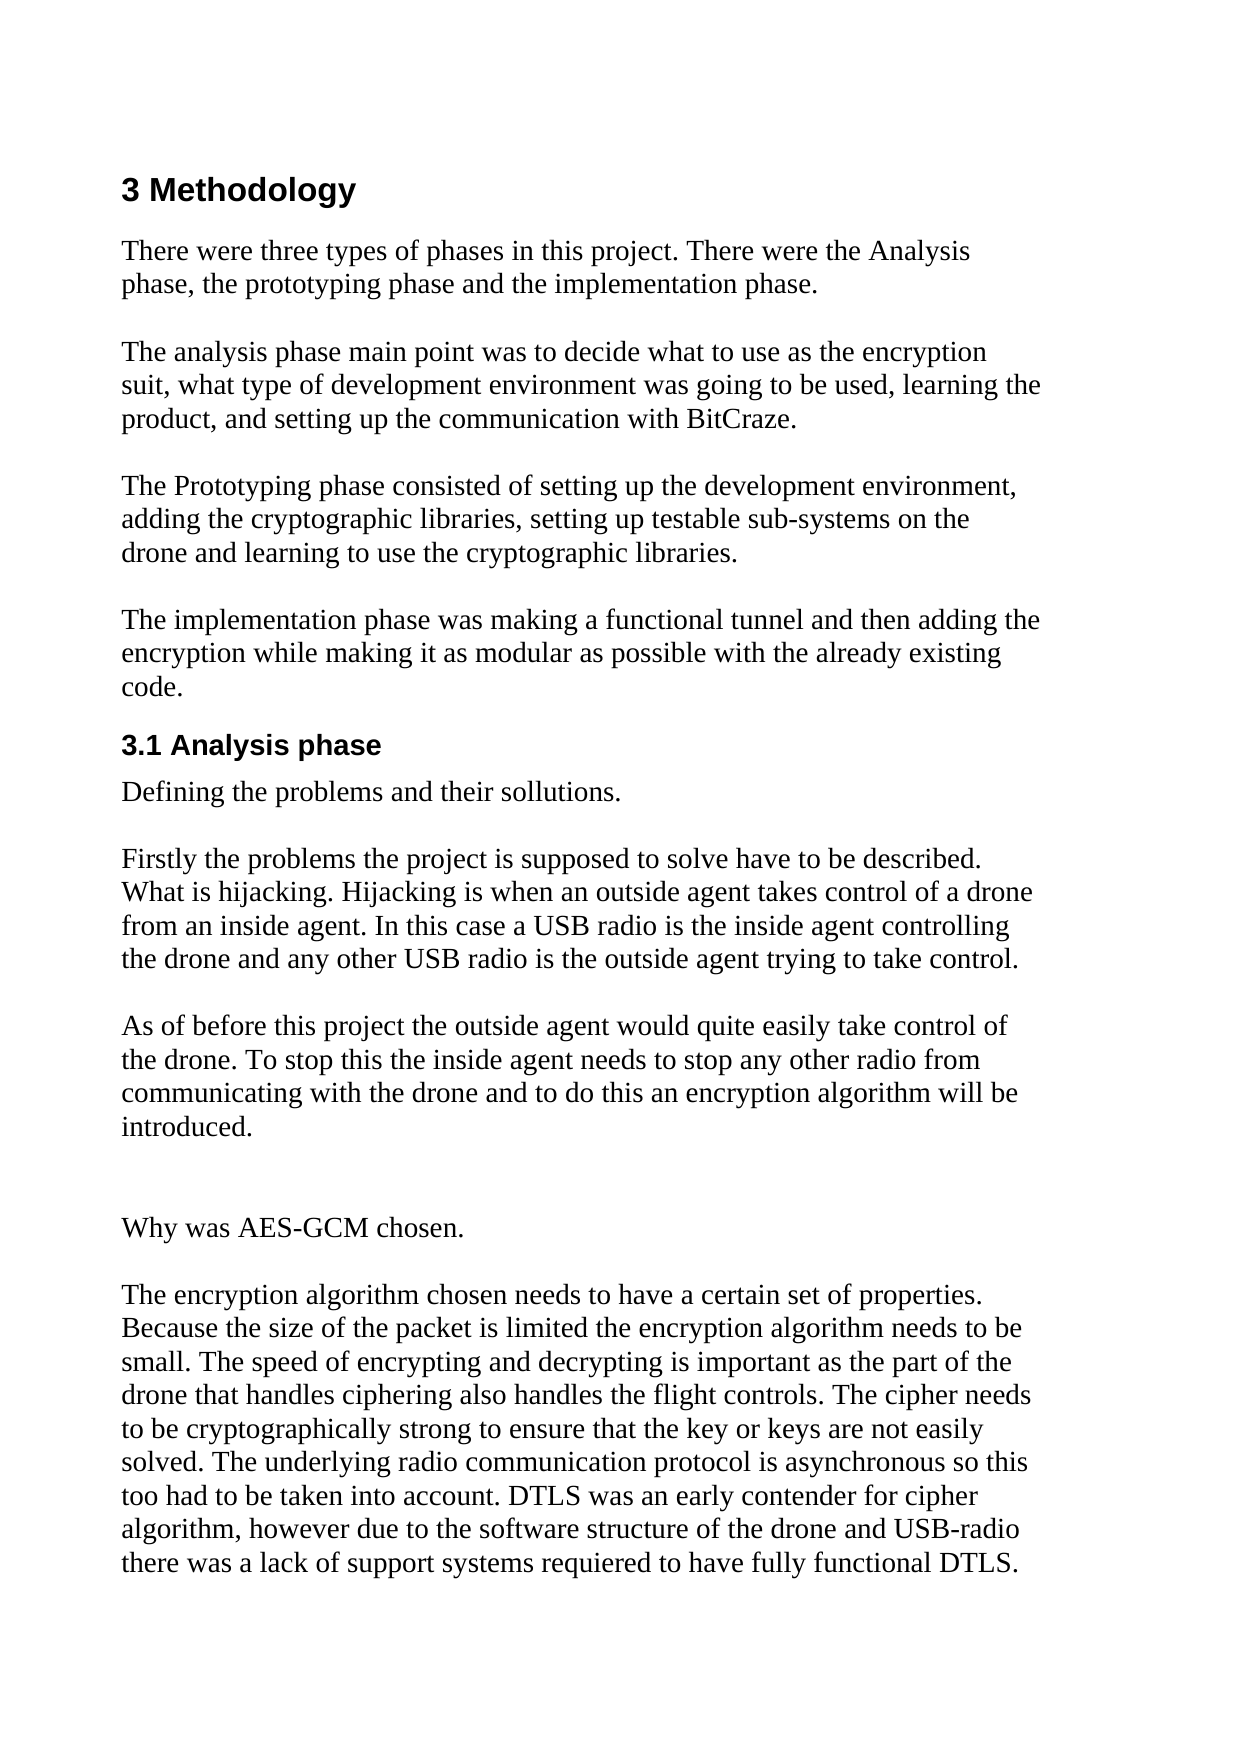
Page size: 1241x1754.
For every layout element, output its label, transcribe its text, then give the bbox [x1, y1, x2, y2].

text As of before this project the outside agent would quite easily take control of the drone. To stop this the inside agent needs to stop any other radio from communicating with the drone and to do this an encryption algorithm will be introduced. [121, 1008, 1042, 1143]
text The analysis phase main point was to decide what to use as the encryption suit, what type of development environment was going to be used, learning the product, and setting up the communication with BitCraze. [121, 334, 1042, 434]
subtitle Analysis phase [121, 728, 1042, 761]
text The implementation phase was making a functional tunnel and then adding the encryption while making it as modular as possible with the already existing code. [121, 602, 1042, 703]
subtitle Methodology [121, 170, 1042, 208]
text There were three types of phases in this project. There were the Analysis phase, the prototyping phase and the implementation phase. [121, 233, 1042, 300]
text Why was AES-GCM chosen. [121, 1210, 1042, 1243]
text The Prototyping phase consisted of setting up the development environment, adding the cryptographic libraries, setting up testable sub-systems on the drone and learning to use the cryptographic libraries. [121, 468, 1042, 568]
text Firstly the problems the project is supposed to solve have to be described. [121, 841, 1042, 874]
text The encryption algorithm chosen needs to have a certain set of properties. Because the size of the packet is limited the encryption algorithm needs to be small. The speed of encrypting and decrypting is important as the part of the drone that handles ciphering also handles the flight controls. The cipher needs to be cryptographically strong to ensure that the key or keys are not easily solved. The underlying radio communication protocol is asynchronous so this too had to be taken into account. DTLS was an early contender for cipher algorithm, however due to the software structure of the drone and USB-radio there was a lack of support systems requiered to have fully functional DTLS. [121, 1277, 1042, 1579]
text Defining the problems and their sollutions. [121, 774, 1042, 807]
text What is hijacking. Hijacking is when an outside agent takes control of a drone from an inside agent. In this case a USB radio is the inside agent controlling the drone and any other USB radio is the outside agent trying to take control. [121, 874, 1042, 975]
